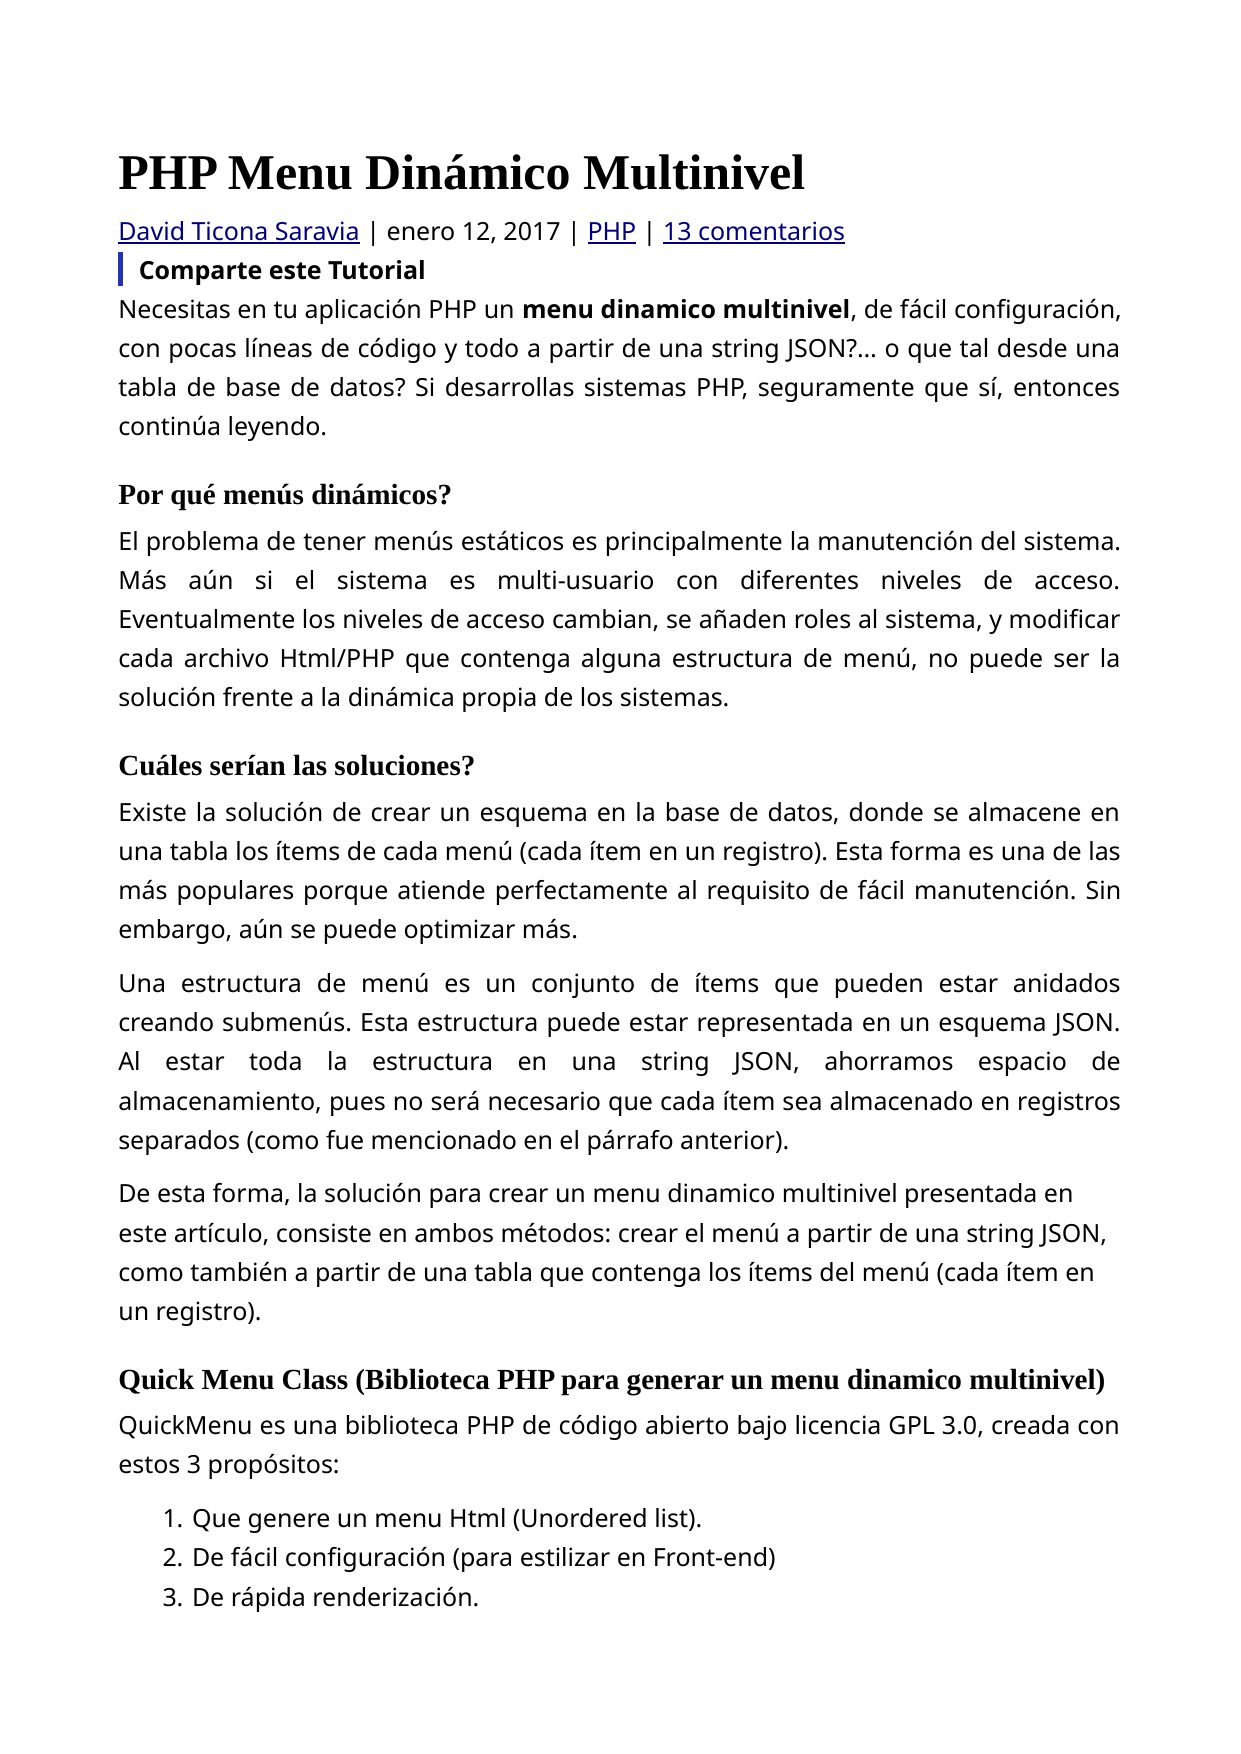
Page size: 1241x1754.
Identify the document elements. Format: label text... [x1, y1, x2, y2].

text El problema de tener menús estáticos es principalmente la manutención del sistema. Más aún si el sistema es multi-usuario con diferentes niveles de acceso. Eventualmente los niveles de acceso cambian, se añaden roles al sistema, y modificar cada archivo Html/PHP que contenga alguna estructura de menú, no puede ser la solución frente a la dinámica propia de los sistemas. [118, 523, 1122, 714]
text Existe la solución de crear un esquema en la base de datos, donde se almacene en una tabla los ítems de cada menú (cada ítem en un registro). Esta forma es una de las más populares porque atiende perfectamente al requisito de fácil manutención. Sin embargo, aún se puede optimizar más. [118, 794, 1122, 946]
text Comparte este Tutorial [123, 252, 1122, 286]
list De rápida renderización. [162, 1579, 1122, 1613]
subtitle Quick Menu Class (Biblioteca PHP para generar un menu dinamico multinivel) [118, 1362, 1122, 1395]
text David Ticona Saravia | enero 12, 2017 | PHP | 13 comentarios [118, 213, 1122, 247]
subtitle PHP Menu Dinámico Multinivel [118, 143, 1122, 201]
text QuickMenu es una biblioteca PHP de código abierto bajo licencia GPL 3.0, creada con estos 3 propósitos: [118, 1408, 1122, 1481]
text De esta forma, la solución para crear un menu dinamico multinivel presentada en este artículo, consiste en ambos métodos: crear el menú a partir de una string JSON, como también a partir de una tabla que contenga los ítems del menú (cada ítem en un registro). [118, 1176, 1122, 1328]
list Que genere un menu Html (Unordered list). [162, 1501, 1122, 1535]
subtitle Cuáles serían las soluciones? [118, 748, 1122, 782]
text Necesitas en tu aplicación PHP un menu dinamico multinivel, de fácil configuración, con pocas líneas de código y todo a partir de una string JSON?… o que tal desde una tabla de base de datos? Si desarrollas sistemas PHP, seguramente que sí, entonces continúa leyendo. [118, 291, 1122, 443]
subtitle Por qué menús dinámicos? [118, 477, 1122, 511]
text Una estructura de menú es un conjunto de ítems que pueden estar anidados creando submenús. Esta estructura puede estar representada en un esquema JSON. Al estar toda la estructura en una string JSON, ahorramos espacio de almacenamiento, pues no será necesario que cada ítem sea almacenado en registros separados (como fue mencionado en el párrafo anterior). [118, 966, 1122, 1156]
list De fácil configuración (para estilizar en Front-end) [162, 1540, 1122, 1574]
